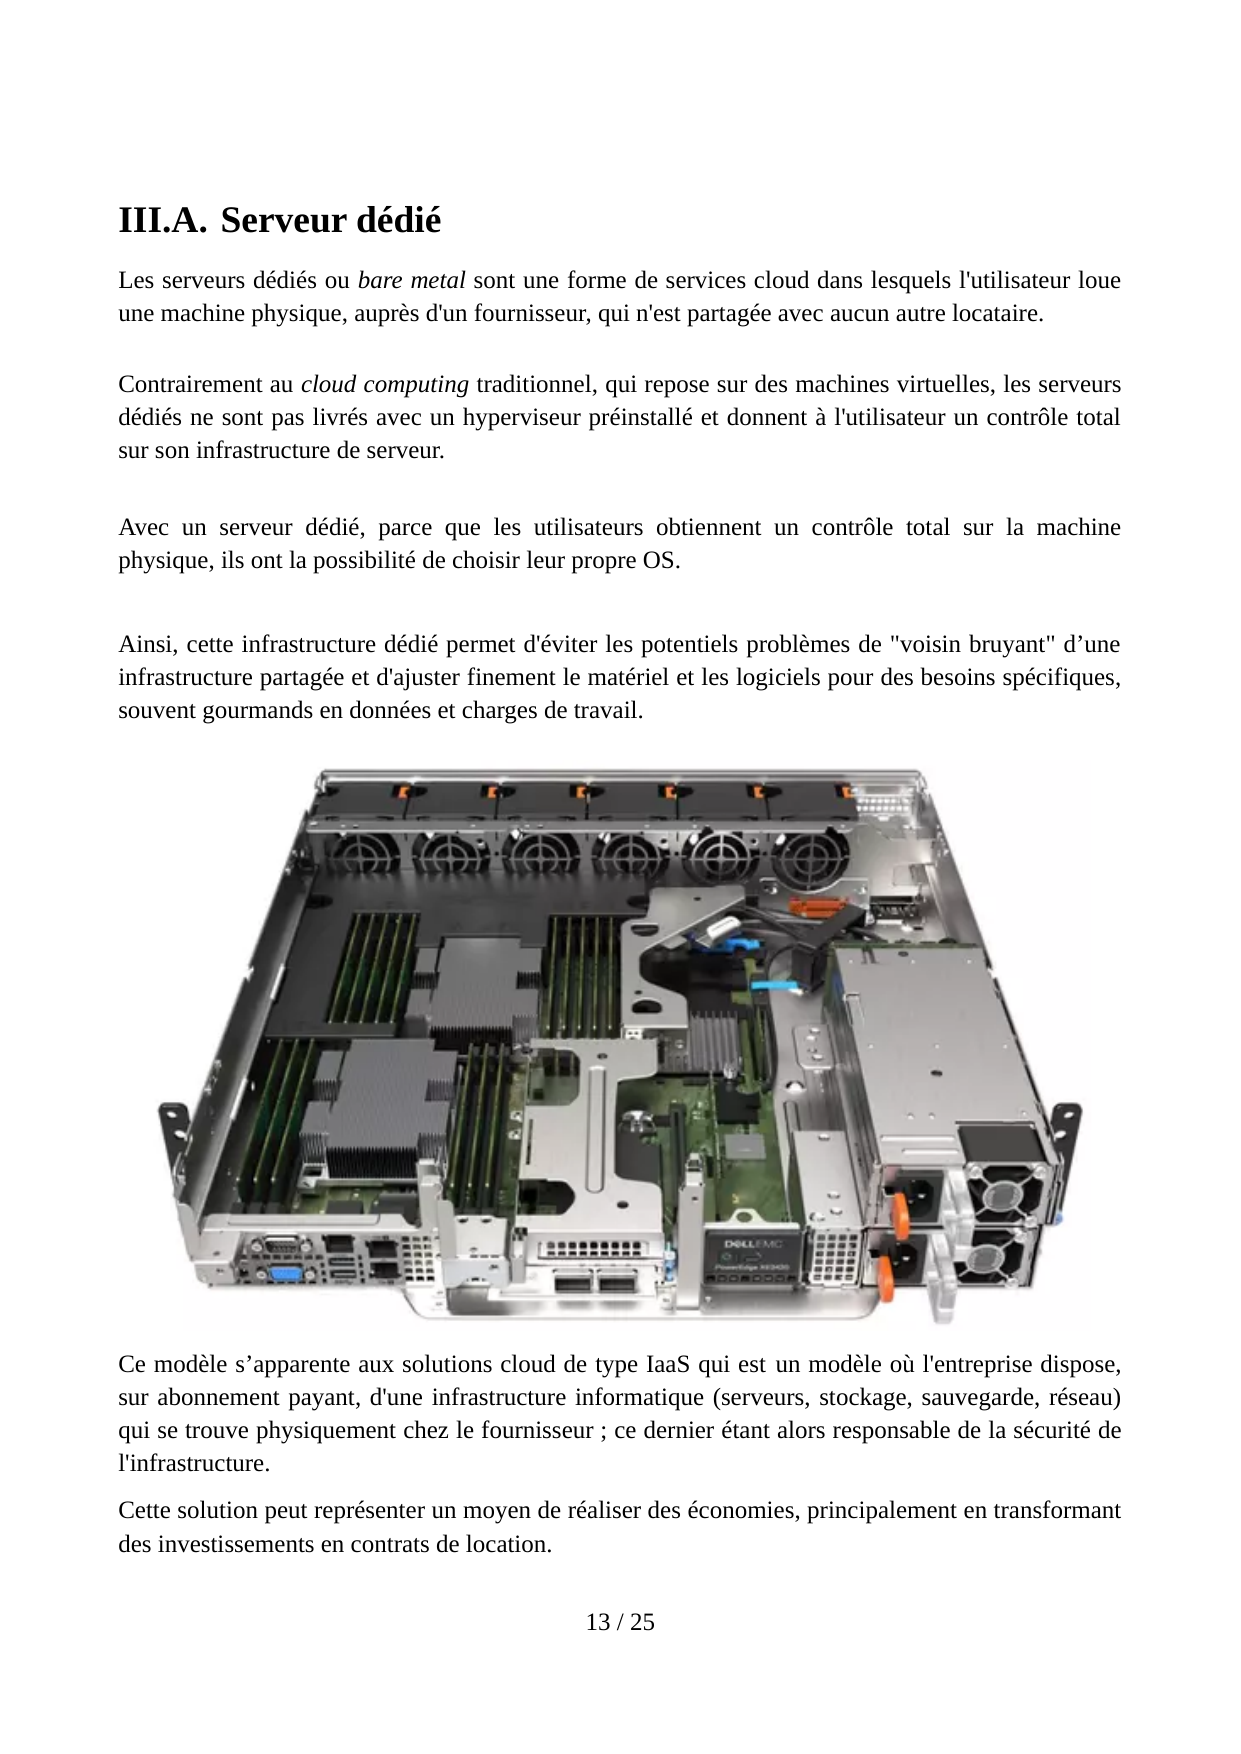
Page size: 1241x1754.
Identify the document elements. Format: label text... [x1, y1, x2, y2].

text Contrairement au cloud computing traditionnel, qui repose sur des machines virtuelles, les serveurs dédiés ne sont pas livrés avec un hyperviseur préinstallé et donnent à l'utilisateur un contrôle total sur son infrastructure de serveur. [118, 369, 1122, 464]
subtitle Serveur dédié [118, 197, 1122, 240]
text Ainsi, cette infrastructure dédié permet d'éviter les potentiels problèmes de "voisin bruyant" d’une infrastructure partagée et d'ajuster finement le matériel et les logiciels pour des besoins spécifiques, souvent gourmands en données et charges de travail. [118, 629, 1122, 723]
picture [148, 760, 1092, 1331]
text Avec un serveur dédié, parce que les utilisateurs obtiennent un contrôle total sur la machine physique, ils ont la possibilité de choisir leur propre OS. [118, 512, 1122, 574]
text Les serveurs dédiés ou bare metal sont une forme de services cloud dans lesquels l'utilisateur loue une machine physique, auprès d'un fournisseur, qui n'est partagée avec aucun autre locataire. [118, 265, 1122, 326]
text Ce modèle s’apparente aux solutions cloud de type IaaS qui est un modèle où l'entreprise dispose, sur abonnement payant, d'une infrastructure informatique (serveurs, stockage, sauvegarde, réseau) qui se trouve physiquement chez le fournisseur ; ce dernier étant alors responsable de la sécurité de l'infrastructure. [118, 1349, 1122, 1477]
text Cette solution peut représenter un moyen de réaliser des économies, principalement en transformant des investissements en contrats de location. [118, 1496, 1122, 1557]
